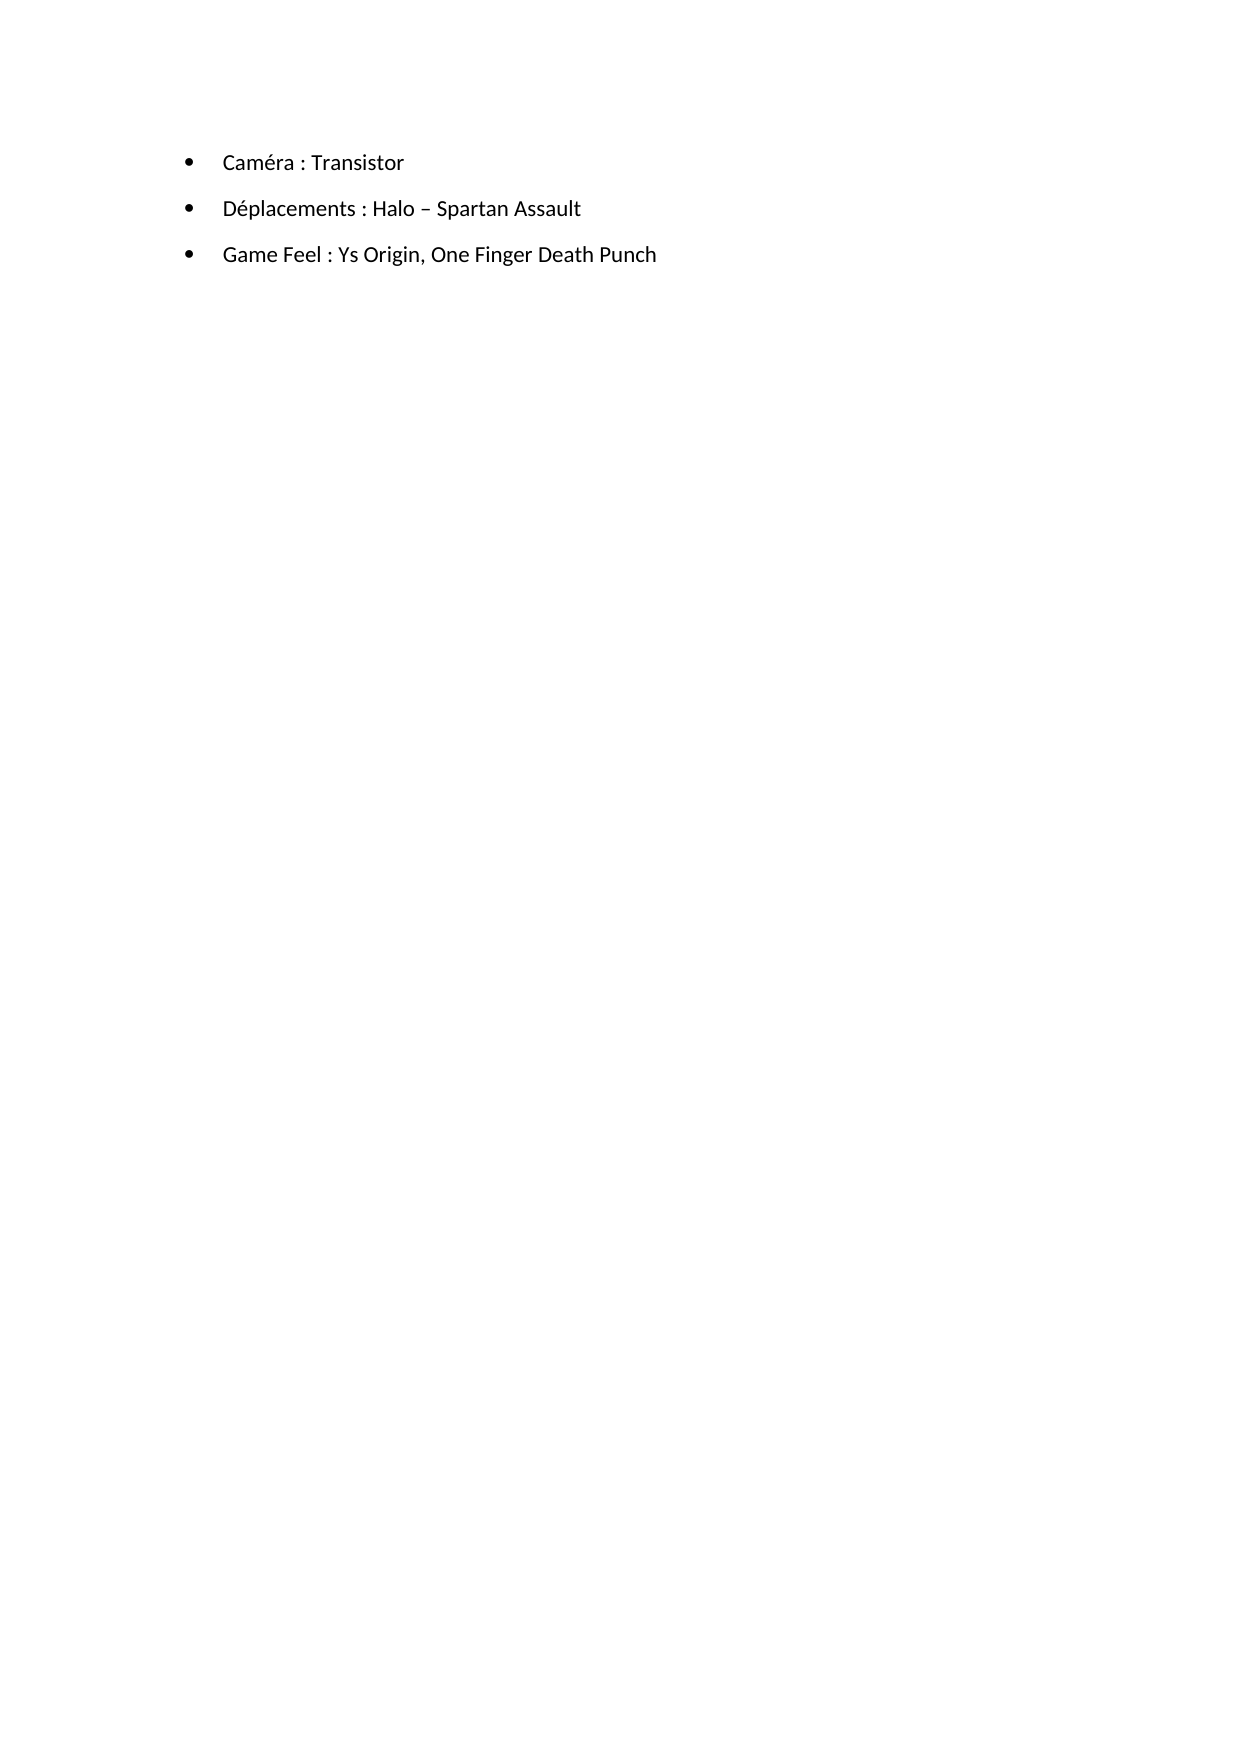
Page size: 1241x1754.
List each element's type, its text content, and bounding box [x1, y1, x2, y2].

list Déplacements : Halo – Spartan Assault [185, 194, 1093, 222]
list Caméra : Transistor [185, 148, 1093, 176]
list Game Feel : Ys Origin, One Finger Death Punch [185, 240, 1093, 268]
